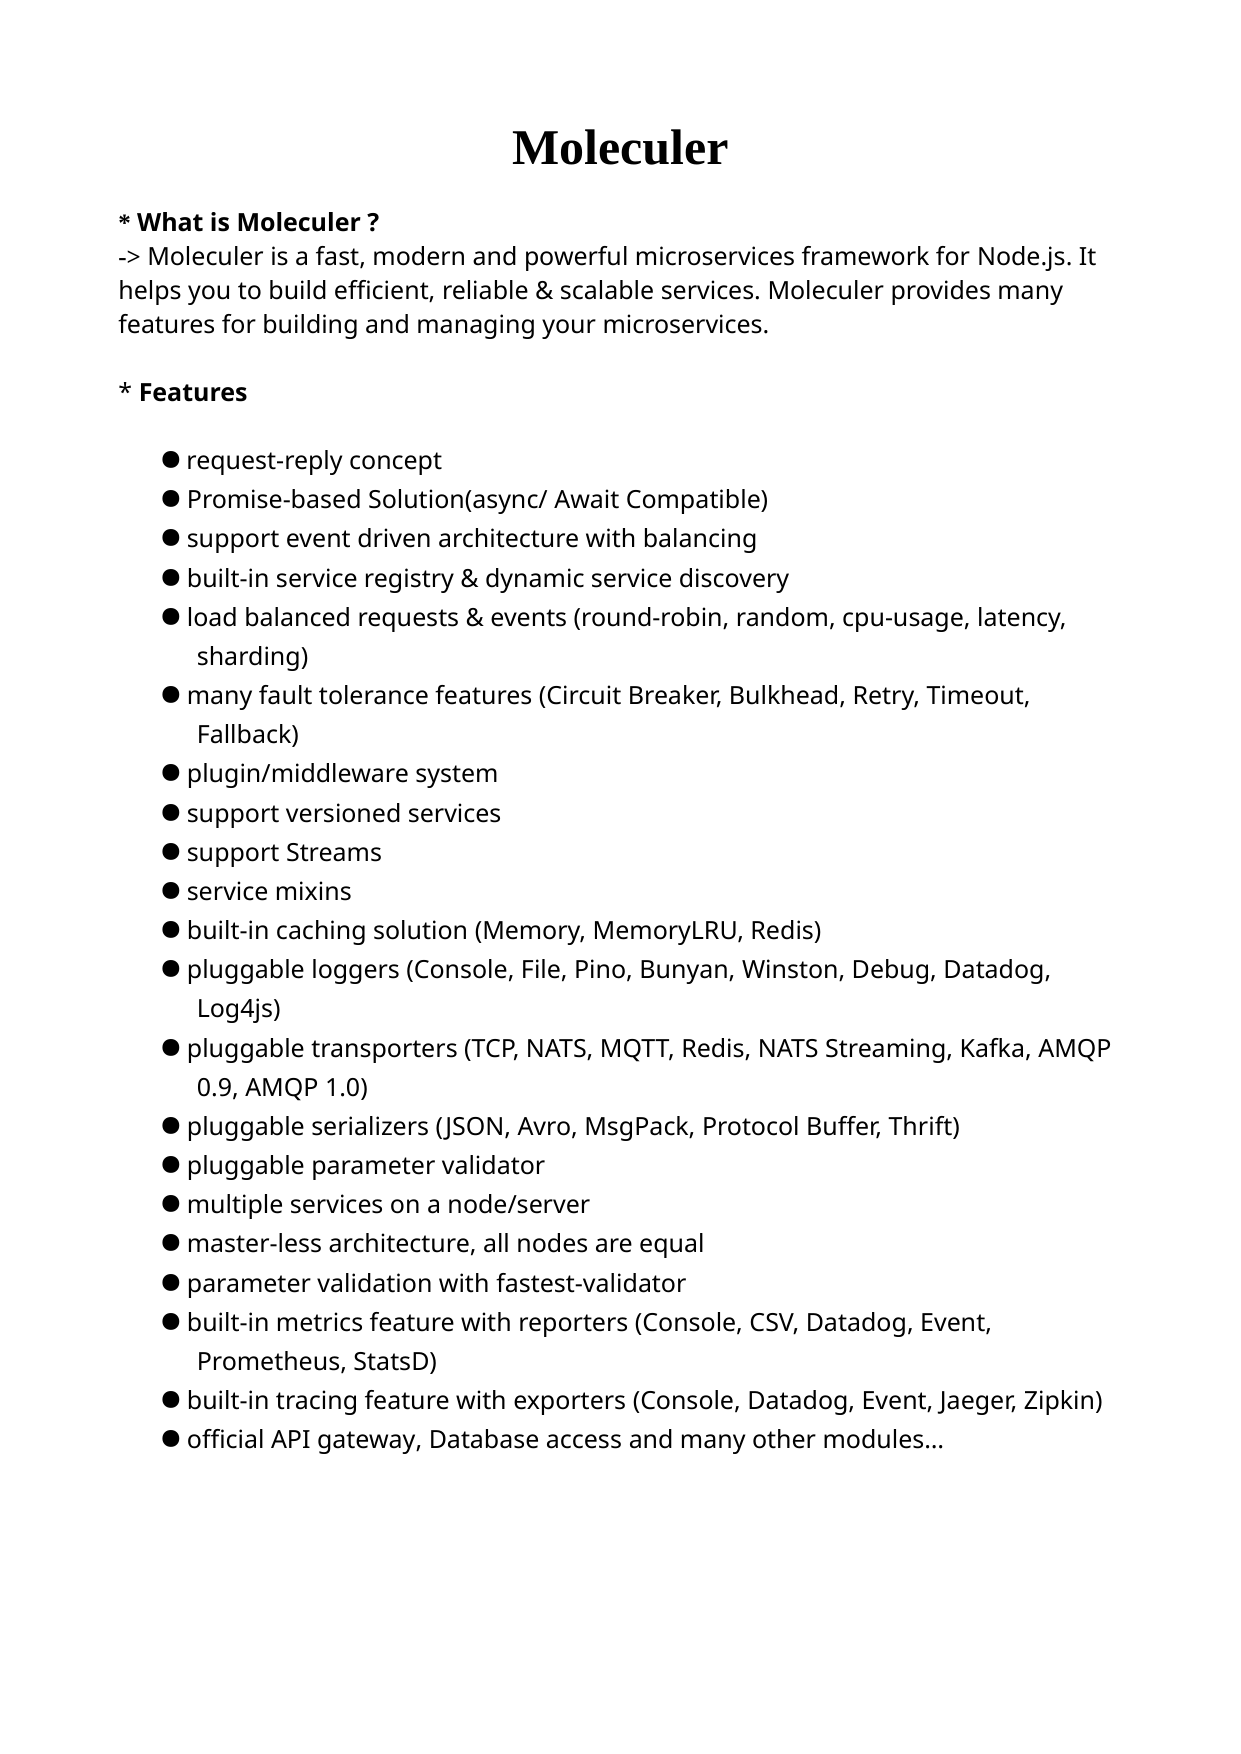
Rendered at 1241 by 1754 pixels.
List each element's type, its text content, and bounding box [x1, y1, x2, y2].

list request-reply concept [130, 443, 1122, 477]
list Promise-based Solution(async/ Await Compatible) [130, 482, 1122, 516]
list pluggable serializers (JSON, Avro, MsgPack, Protocol Buffer, Thrift) [130, 1109, 1122, 1143]
text * What is Moleculer ? [118, 204, 1122, 238]
list support versioned services [130, 795, 1122, 829]
list support event driven architecture with balancing [130, 521, 1122, 555]
list plugin/middleware system [130, 756, 1122, 790]
list pluggable parameter validator [130, 1148, 1122, 1182]
list load balanced requests & events (round-robin, random, cpu-usage, latency, sharding) [130, 599, 1122, 673]
list official API gateway, Database access and many other modules… [130, 1422, 1122, 1456]
list pluggable transporters (TCP, NATS, MQTT, Redis, NATS Streaming, Kafka, AMQP 0.9, AMQP 1.0) [130, 1030, 1122, 1103]
list built-in service registry & dynamic service discovery [130, 560, 1122, 594]
text Moleculer [118, 118, 1122, 176]
list built-in caching solution (Memory, MemoryLRU, Redis) [130, 913, 1122, 947]
list support Streams [130, 834, 1122, 868]
list pluggable loggers (Console, File, Pino, Bunyan, Winston, Debug, Datadog, Log4js) [130, 952, 1122, 1025]
list parameter validation with fastest-validator [130, 1265, 1122, 1299]
list built-in metrics feature with reporters (Console, CSV, Datadog, Event, Prometheus, StatsD) [130, 1304, 1122, 1378]
list built-in tracing feature with exporters (Console, Datadog, Event, Jaeger, Zipkin) [130, 1383, 1122, 1417]
list service mixins [130, 874, 1122, 908]
text * Features [118, 375, 1122, 409]
text -> Moleculer is a fast, modern and powerful microservices framework for Node.js. It helps you to build efficient, reliable & scalable services. Moleculer provides many features for building and managing your microservices. [118, 238, 1122, 341]
list master-less architecture, all nodes are equal [130, 1226, 1122, 1260]
list many fault tolerance features (Circuit Breaker, Bulkhead, Retry, Timeout, Fallback) [130, 678, 1122, 751]
list multiple services on a node/server [130, 1187, 1122, 1221]
